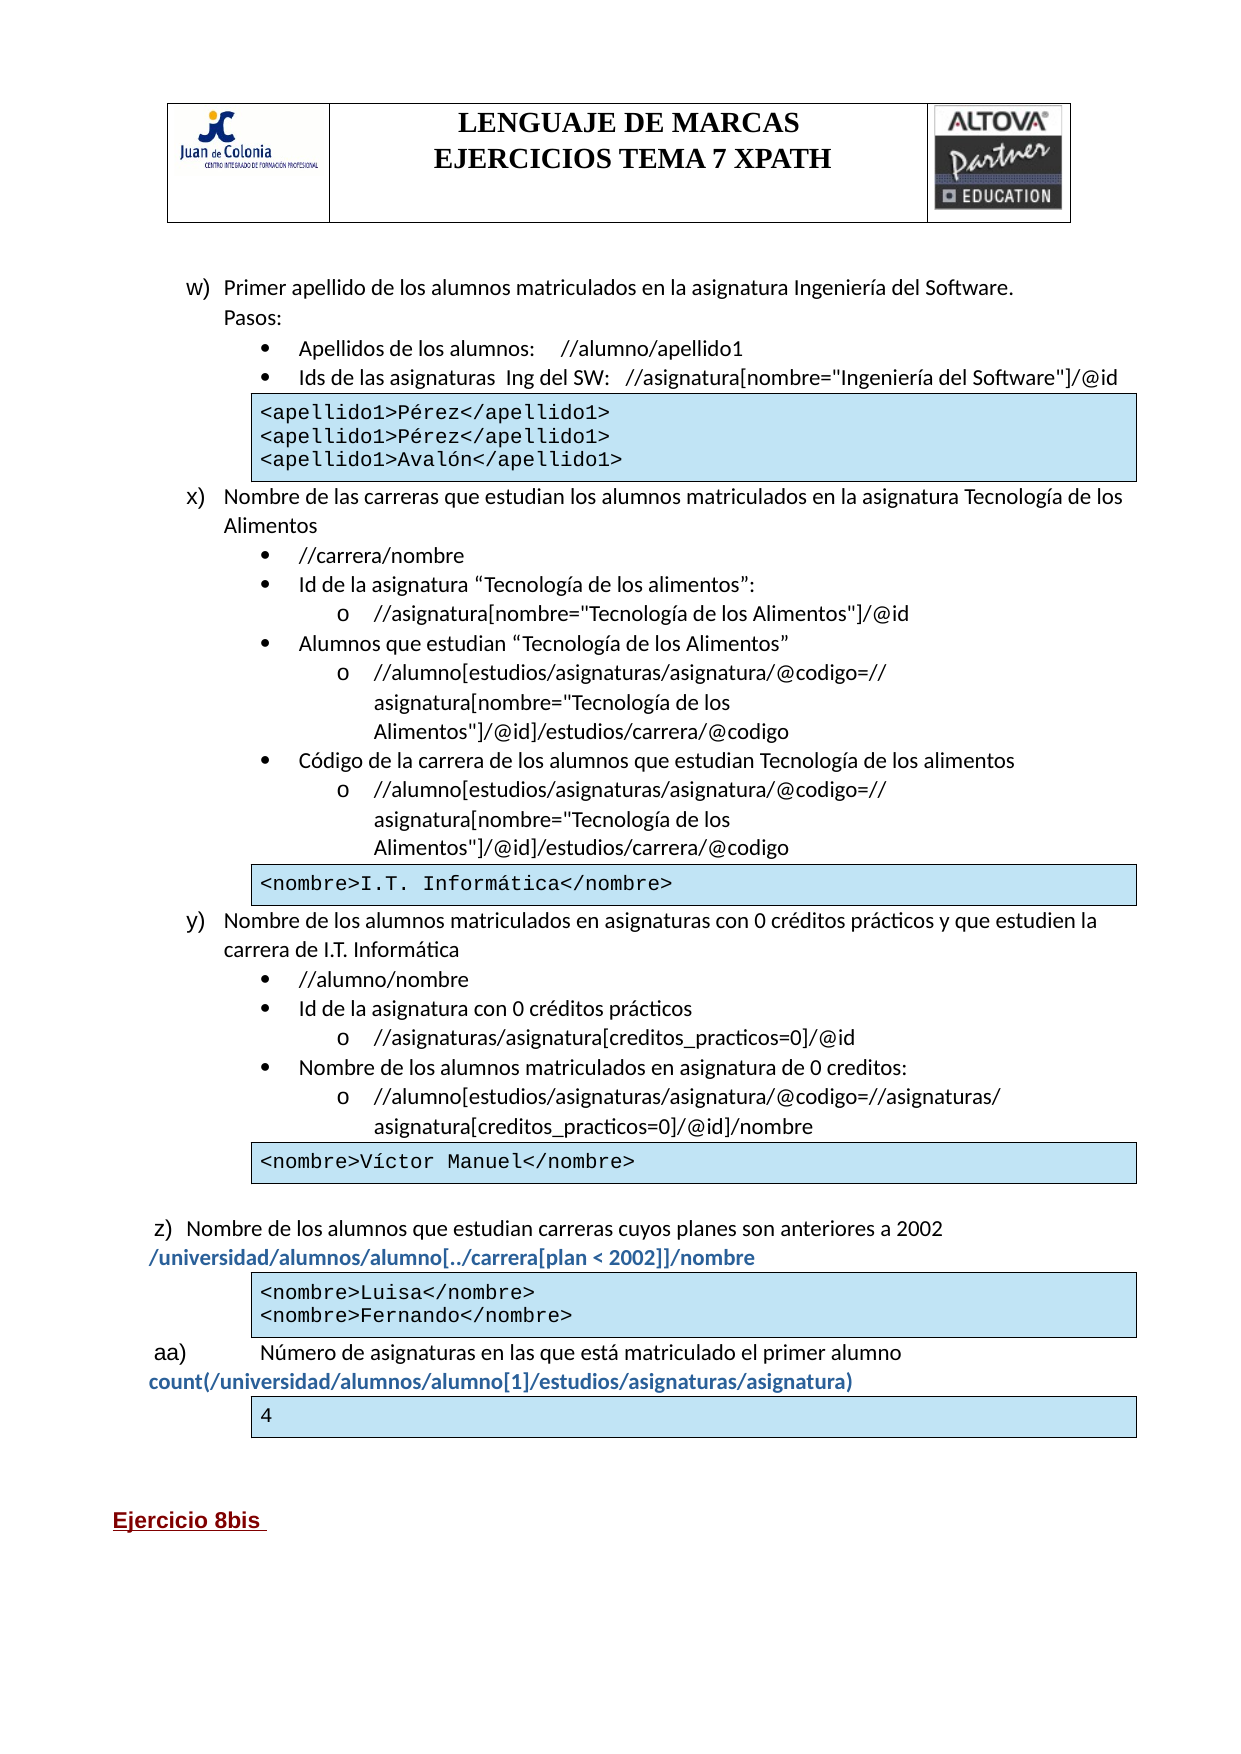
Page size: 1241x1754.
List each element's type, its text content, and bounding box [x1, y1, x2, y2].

subtitle Ejercicio 8bis [112, 1507, 1128, 1534]
list Nombre de los alumnos matriculados en asignatura de 0 creditos: [261, 1053, 1128, 1081]
text <apellido1>Pérez</apellido1> [252, 416, 1136, 440]
picture [174, 105, 325, 176]
list Nombre de las carreras que estudian los alumnos matriculados en la asignatura Tecnología de los Alimentos [186, 482, 1128, 539]
list //asignaturas/asignatura[creditos_practicos=0]/@id [336, 1023, 1128, 1052]
list //asignatura[nombre="Tecnología de los Alimentos"]/@id [336, 599, 1128, 628]
list /universidad/alumnos/alumno[../carrera[plan < 2002]]/nombre [149, 1243, 1128, 1271]
text <nombre>Víctor Manuel</nombre> [252, 1143, 1136, 1183]
list //alumno/nombre [261, 965, 1128, 993]
text <apellido1>Avalón</apellido1> [252, 440, 1136, 481]
text Pasos: [224, 303, 1128, 332]
list //alumno[estudios/asignaturas/asignatura/@codigo=//asignatura[nombre="Tecnología de los Alimentos"]/@id]/estudios/carrera/@codigo [336, 658, 1128, 745]
list Id de la asignatura “Tecnología de los alimentos”: [261, 570, 1128, 598]
text <nombre>Fernando</nombre> [252, 1296, 1136, 1337]
text <apellido1>Pérez</apellido1> [252, 394, 1136, 416]
text <nombre>I.T. Informática</nombre> [252, 865, 1136, 905]
list Código de la carrera de los alumnos que estudian Tecnología de los alimentos [261, 746, 1128, 774]
text 4 [252, 1397, 1136, 1437]
list Ids de las asignaturas Ing del SW: //asignatura[nombre="Ingeniería del Software"]/@id [261, 363, 1128, 391]
list Apellidos de los alumnos: //alumno/apellido1 [261, 334, 1128, 362]
list Nombre de los alumnos que estudian carreras cuyos planes son anteriores a 2002 [149, 1214, 1128, 1243]
list //carrera/nombre [261, 542, 1128, 569]
picture [934, 105, 1063, 210]
list Id de la asignatura con 0 créditos prácticos [261, 994, 1128, 1022]
list Primer apellido de los alumnos matriculados en la asignatura Ingeniería del Software. [186, 273, 1128, 301]
list Nombre de los alumnos matriculados en asignaturas con 0 créditos prácticos y que estudien la carrera de I.T. Informática [186, 906, 1128, 963]
list Número de asignaturas en las que está matriculado el primer alumno [149, 1338, 1128, 1366]
list //alumno[estudios/asignaturas/asignatura/@codigo=//asignaturas/asignatura[creditos_practicos=0]/@id]/nombre [336, 1082, 1128, 1140]
list count(/universidad/alumnos/alumno[1]/estudios/asignaturas/asignatura) [149, 1367, 1128, 1395]
list //alumno[estudios/asignaturas/asignatura/@codigo=//asignatura[nombre="Tecnología de los Alimentos"]/@id]/estudios/carrera/@codigo [336, 775, 1128, 862]
text <nombre>Luisa</nombre> [252, 1273, 1136, 1296]
list Alumnos que estudian “Tecnología de los Alimentos” [261, 629, 1128, 657]
